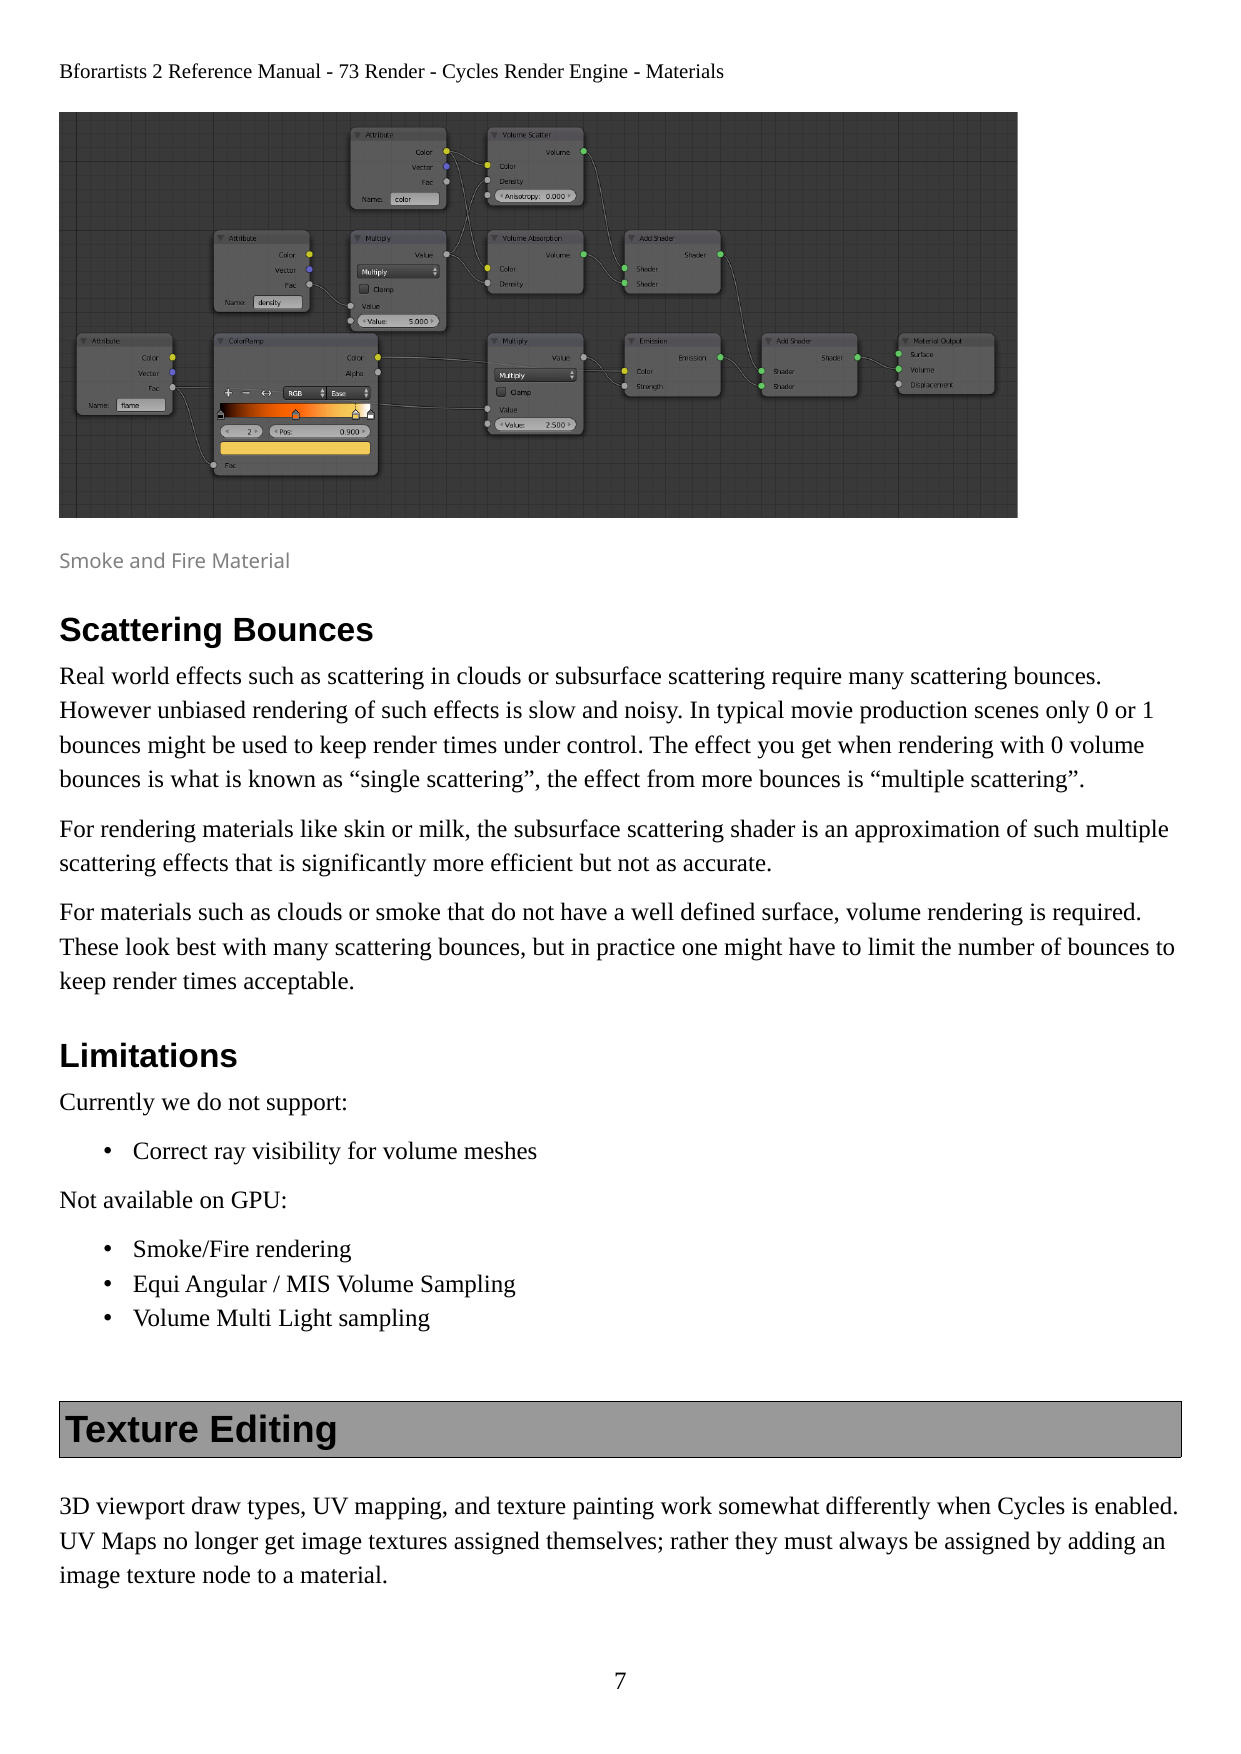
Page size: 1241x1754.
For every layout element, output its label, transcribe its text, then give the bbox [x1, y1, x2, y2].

list Volume Multi Light sampling [103, 1303, 1181, 1332]
list Smoke/Fire rendering [103, 1234, 1181, 1263]
list Equi Angular / MIS Volume Sampling [103, 1269, 1181, 1298]
text 3D viewport draw types, UV mapping, and texture painting work somewhat differently when Cycles is enabled. UV Maps no longer get image textures assigned themselves; rather they must always be assigned by adding an image texture node to a material. [59, 1491, 1181, 1589]
subtitle Limitations [59, 1036, 1181, 1075]
text Currently we do not support: [59, 1087, 1181, 1116]
list Correct ray visibility for volume meshes [103, 1136, 1181, 1165]
picture [59, 112, 1018, 518]
subtitle Scattering Bounces [59, 610, 1181, 649]
text Smoke and Fire Material [59, 543, 1181, 574]
text Real world effects such as scattering in clouds or subsurface scattering require many scattering bounces. However unbiased rendering of such effects is slow and noisy. In typical movie production scenes only 0 or 1 bounces might be used to keep render times under control. The effect you get when rendering with 0 volume bounces is what is known as “single scattering”, the effect from more bounces is “multiple scattering”. [59, 661, 1181, 793]
table_header Texture Editing [60, 1402, 1181, 1457]
text For materials such as clouds or smoke that do not have a well defined surface, volume rendering is required. These look best with many scattering bounces, but in practice one might have to limit the number of bounces to keep render times acceptable. [59, 897, 1181, 995]
text Not available on GPU: [59, 1185, 1181, 1214]
text For rendering materials like skin or milk, the subsurface scattering shader is an approximation of such multiple scattering effects that is significantly more efficient but not as accurate. [59, 814, 1181, 877]
